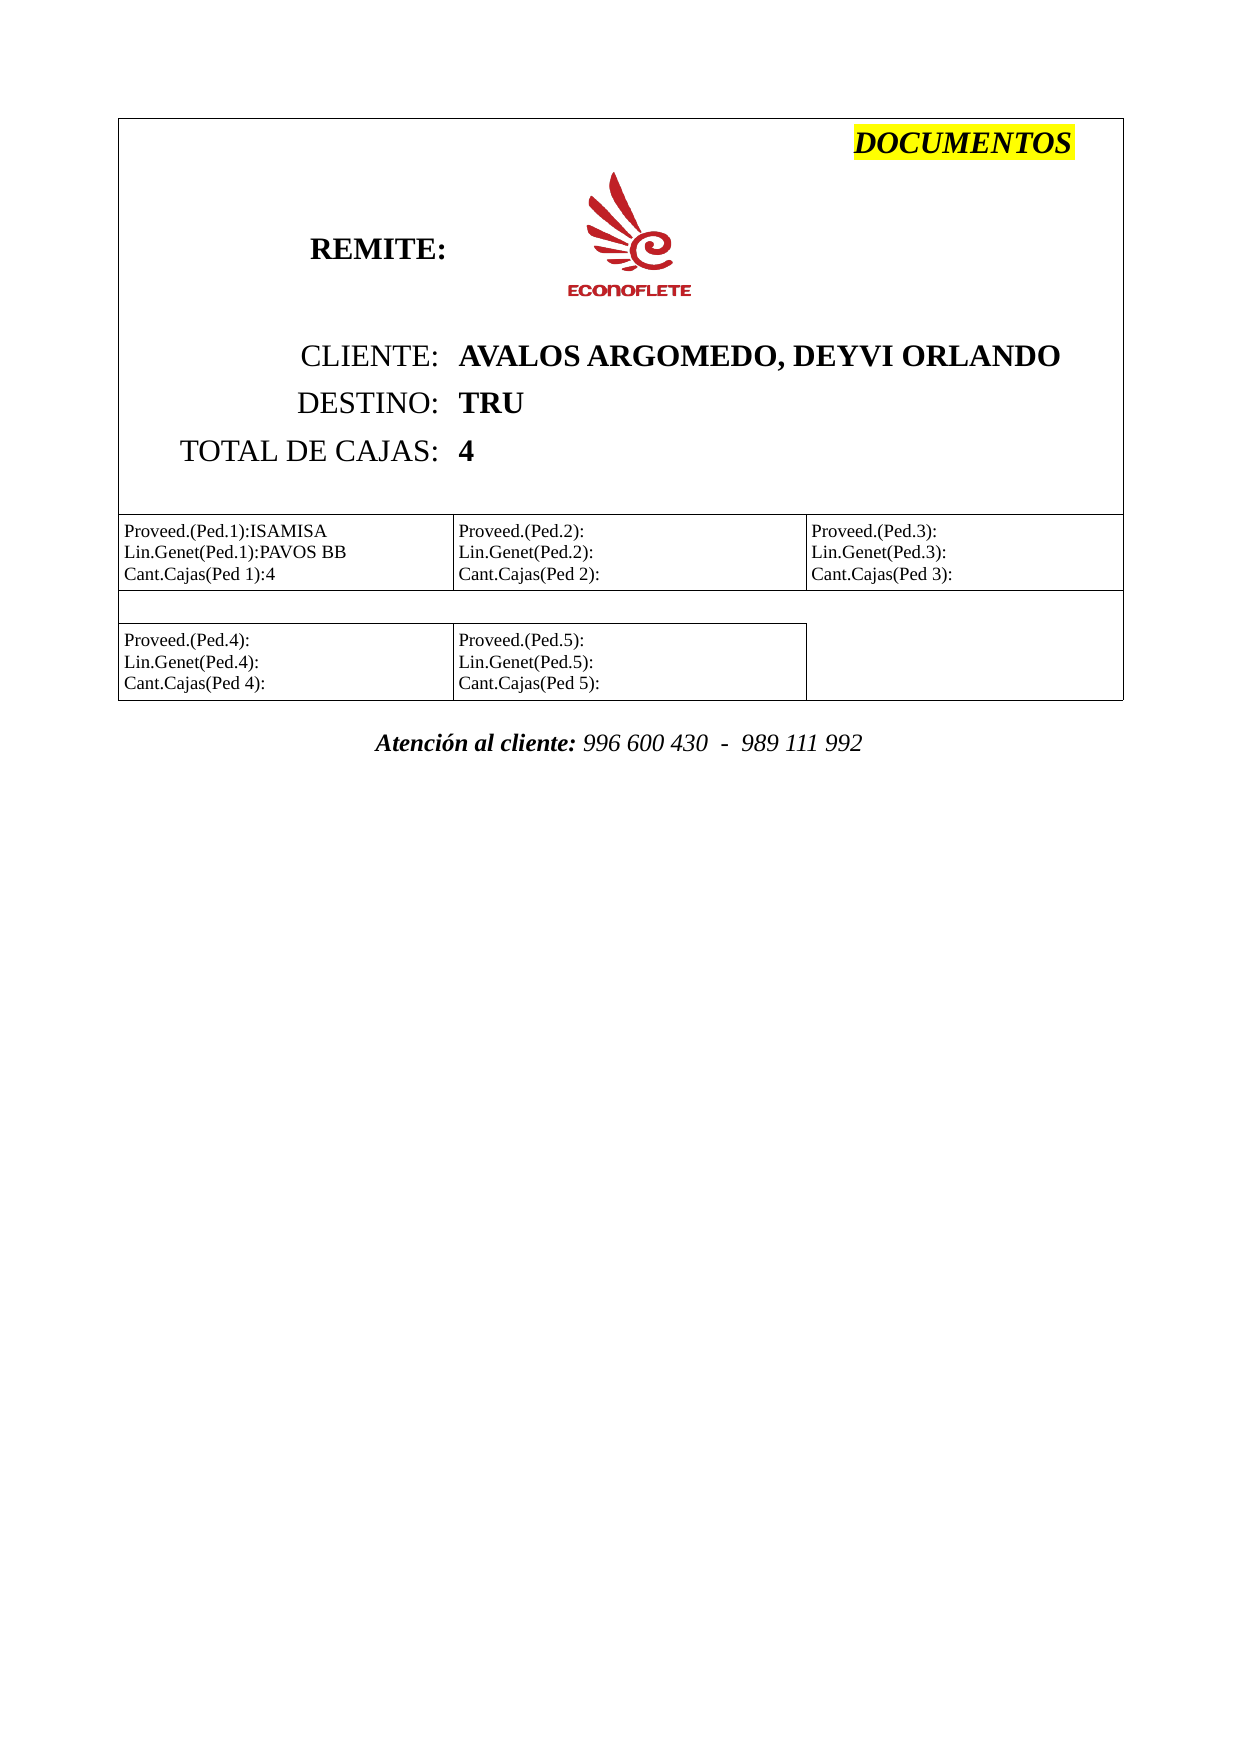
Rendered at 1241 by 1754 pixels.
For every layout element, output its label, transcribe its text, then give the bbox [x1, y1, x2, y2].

table_cell 4 [453, 426, 1123, 474]
text Atención al cliente: 996 600 430 - 989 111 992 [118, 728, 1122, 757]
table_cell DESTINO: [119, 379, 453, 426]
table_cell [806, 166, 1123, 332]
table_header [119, 119, 453, 166]
picture [552, 171, 707, 297]
table_cell [806, 379, 1123, 426]
table_cell Proveed.(Ped.5): Lin.Genet(Ped.5): Cant.Cajas(Ped 5): [454, 624, 806, 699]
table_cell TRU [453, 379, 806, 426]
table_cell Proveed.(Ped.3): Lin.Genet(Ped.3): Cant.Cajas(Ped 3): [807, 515, 1123, 590]
table_header DOCUMENTOS [806, 119, 1123, 166]
table_cell [806, 474, 1123, 514]
table_cell TOTAL DE CAJAS: [119, 426, 453, 474]
table_cell [119, 474, 453, 514]
table_cell Proveed.(Ped.2): Lin.Genet(Ped.2): Cant.Cajas(Ped 2): [454, 515, 806, 590]
table_cell Proveed.(Ped.1):ISAMISA Lin.Genet(Ped.1):PAVOS BB Cant.Cajas(Ped 1):4 [119, 515, 453, 590]
table_cell [453, 474, 806, 514]
table_cell AVALOS ARGOMEDO, DEYVI ORLANDO [453, 332, 1123, 379]
table_cell Proveed.(Ped.4): Lin.Genet(Ped.4): Cant.Cajas(Ped 4): [119, 624, 453, 699]
table_header [453, 119, 806, 166]
table_cell [806, 591, 1123, 623]
table_cell REMITE: [119, 166, 453, 332]
table_cell [119, 591, 453, 623]
table_cell [807, 623, 1123, 699]
table_cell [453, 591, 806, 623]
table_cell CLIENTE: [119, 332, 453, 379]
table_cell [453, 166, 806, 332]
